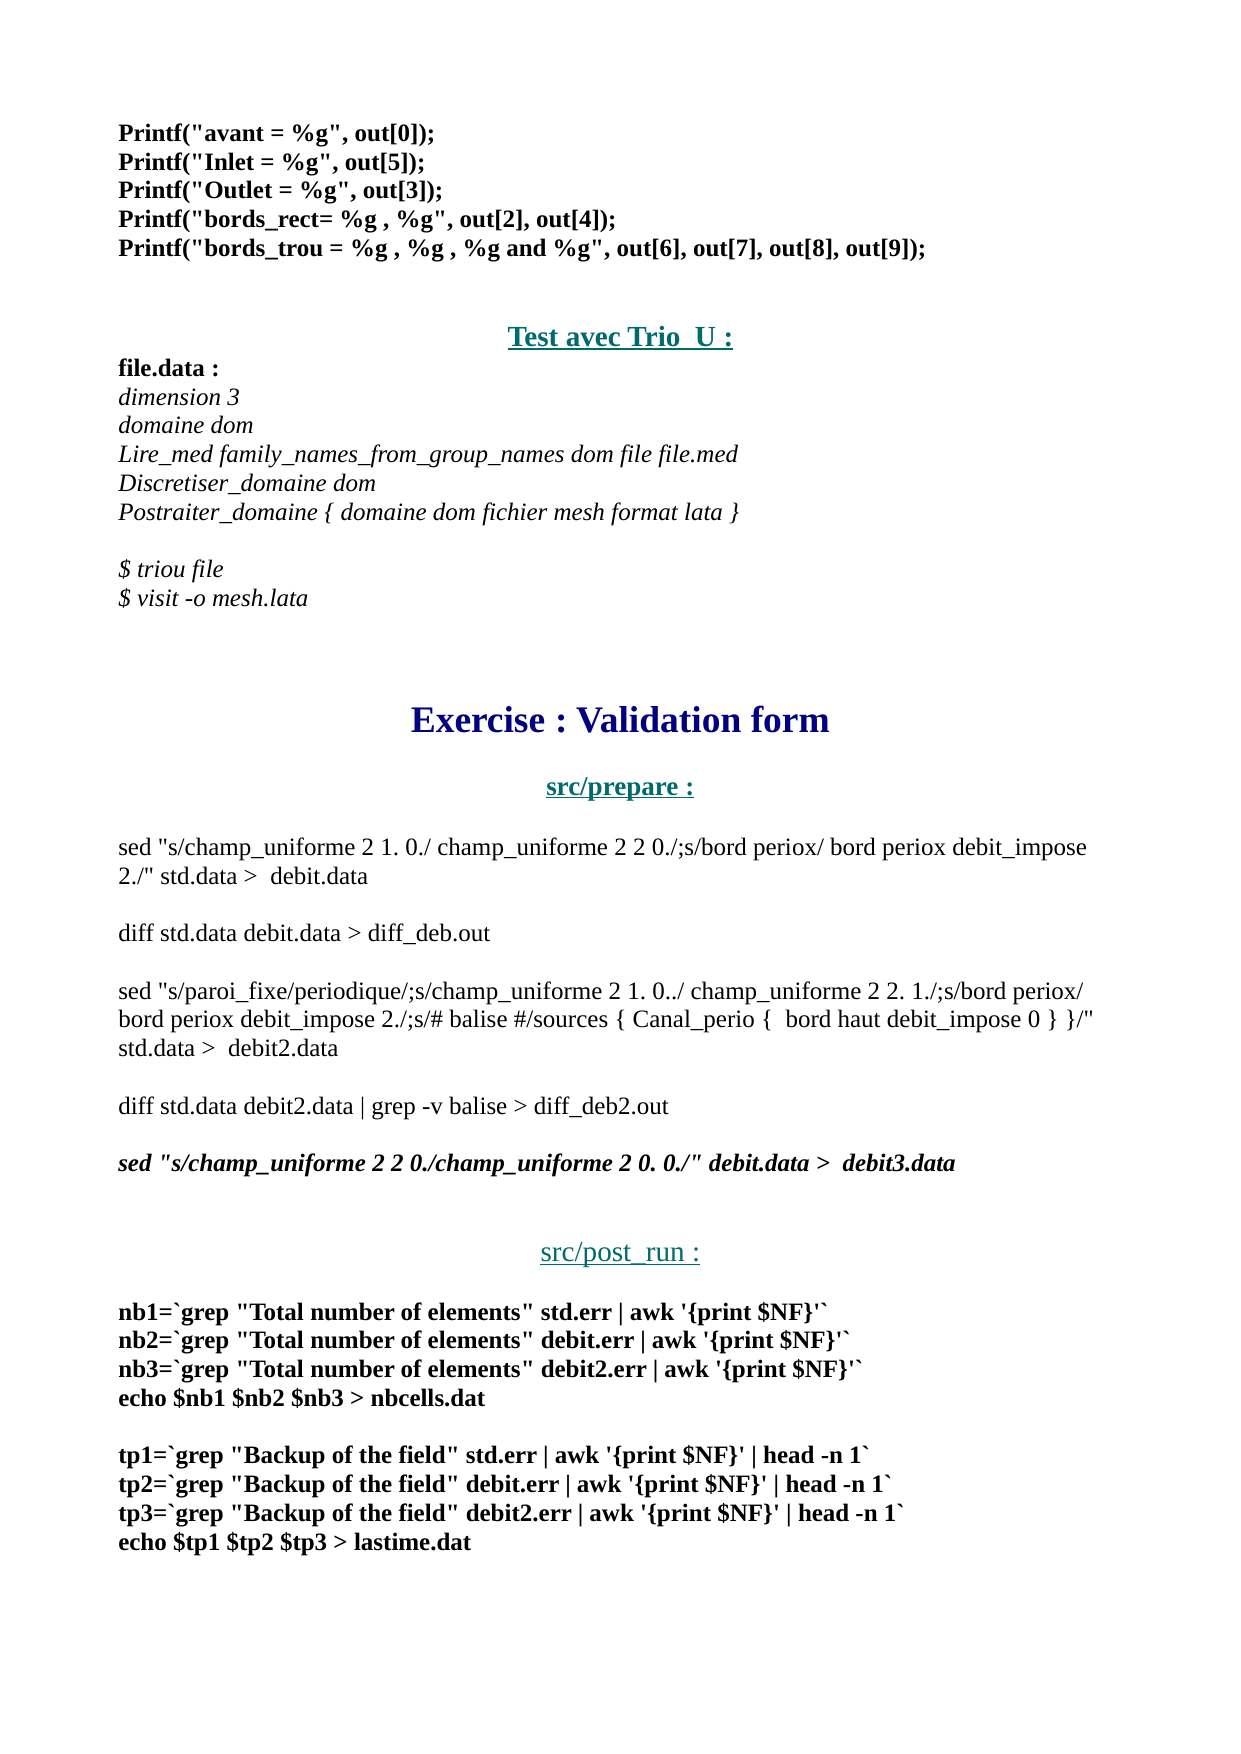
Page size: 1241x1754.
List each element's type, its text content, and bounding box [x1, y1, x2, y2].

text echo $tp1 $tp2 $tp3 > lastime.dat [118, 1527, 1122, 1556]
text diff std.data debit.data > diff_deb.out [118, 918, 1122, 947]
text tp3=`grep "Backup of the field" debit2.err | awk '{print $NF}' | head -n 1` [118, 1498, 1122, 1527]
text Printf("Outlet = %g", out[3]); [118, 176, 1122, 204]
text Test avec Trio_U : [118, 319, 1122, 353]
text Printf("bords_rect= %g , %g", out[2], out[4]); [118, 204, 1122, 233]
text tp2=`grep "Backup of the field" debit.err | awk '{print $NF}' | head -n 1` [118, 1469, 1122, 1498]
text src/post_run : [118, 1234, 1122, 1268]
text echo $nb1 $nb2 $nb3 > nbcells.dat [118, 1383, 1122, 1412]
text Discretiser_domaine dom [118, 468, 1122, 497]
text sed "s/paroi_fixe/periodique/;s/champ_uniforme 2 1. 0../ champ_uniforme 2 2. 1./;s/bord periox/ bord periox debit_impose 2./;s/# balise #/sources { Canal_perio { bord haut debit_impose 0 } }/" std.data > debit2.data [118, 976, 1122, 1062]
text tp1=`grep "Backup of the field" std.err | awk '{print $NF}' | head -n 1` [118, 1441, 1122, 1469]
text file.data : [118, 353, 1122, 382]
text domaine dom [118, 410, 1122, 439]
text Printf("Inlet = %g", out[5]); [118, 147, 1122, 176]
text sed "s/champ_uniforme 2 2 0./champ_uniforme 2 0. 0./" debit.data > debit3.data [118, 1148, 1122, 1177]
text dimension 3 [118, 382, 1122, 410]
text $ triou file [118, 554, 1122, 583]
text nb3=`grep "Total number of elements" debit2.err | awk '{print $NF}'` [118, 1354, 1122, 1383]
text Printf("avant = %g", out[0]); [118, 118, 1122, 147]
text Exercise : Validation form [118, 698, 1122, 741]
text $ visit -o mesh.lata [118, 583, 1122, 612]
text Postraiter_domaine { domaine dom fichier mesh format lata } [118, 497, 1122, 525]
text src/prepare : [118, 770, 1122, 801]
text diff std.data debit2.data | grep -v balise > diff_deb2.out [118, 1091, 1122, 1119]
text nb1=`grep "Total number of elements" std.err | awk '{print $NF}'` [118, 1297, 1122, 1326]
text nb2=`grep "Total number of elements" debit.err | awk '{print $NF}'` [118, 1326, 1122, 1354]
text Lire_med family_names_from_group_names dom file file.med [118, 439, 1122, 468]
text Printf("bords_trou = %g , %g , %g and %g", out[6], out[7], out[8], out[9]); [118, 233, 1122, 262]
text sed "s/champ_uniforme 2 1. 0./ champ_uniforme 2 2 0./;s/bord periox/ bord periox debit_impose 2./" std.data > debit.data [118, 832, 1122, 889]
